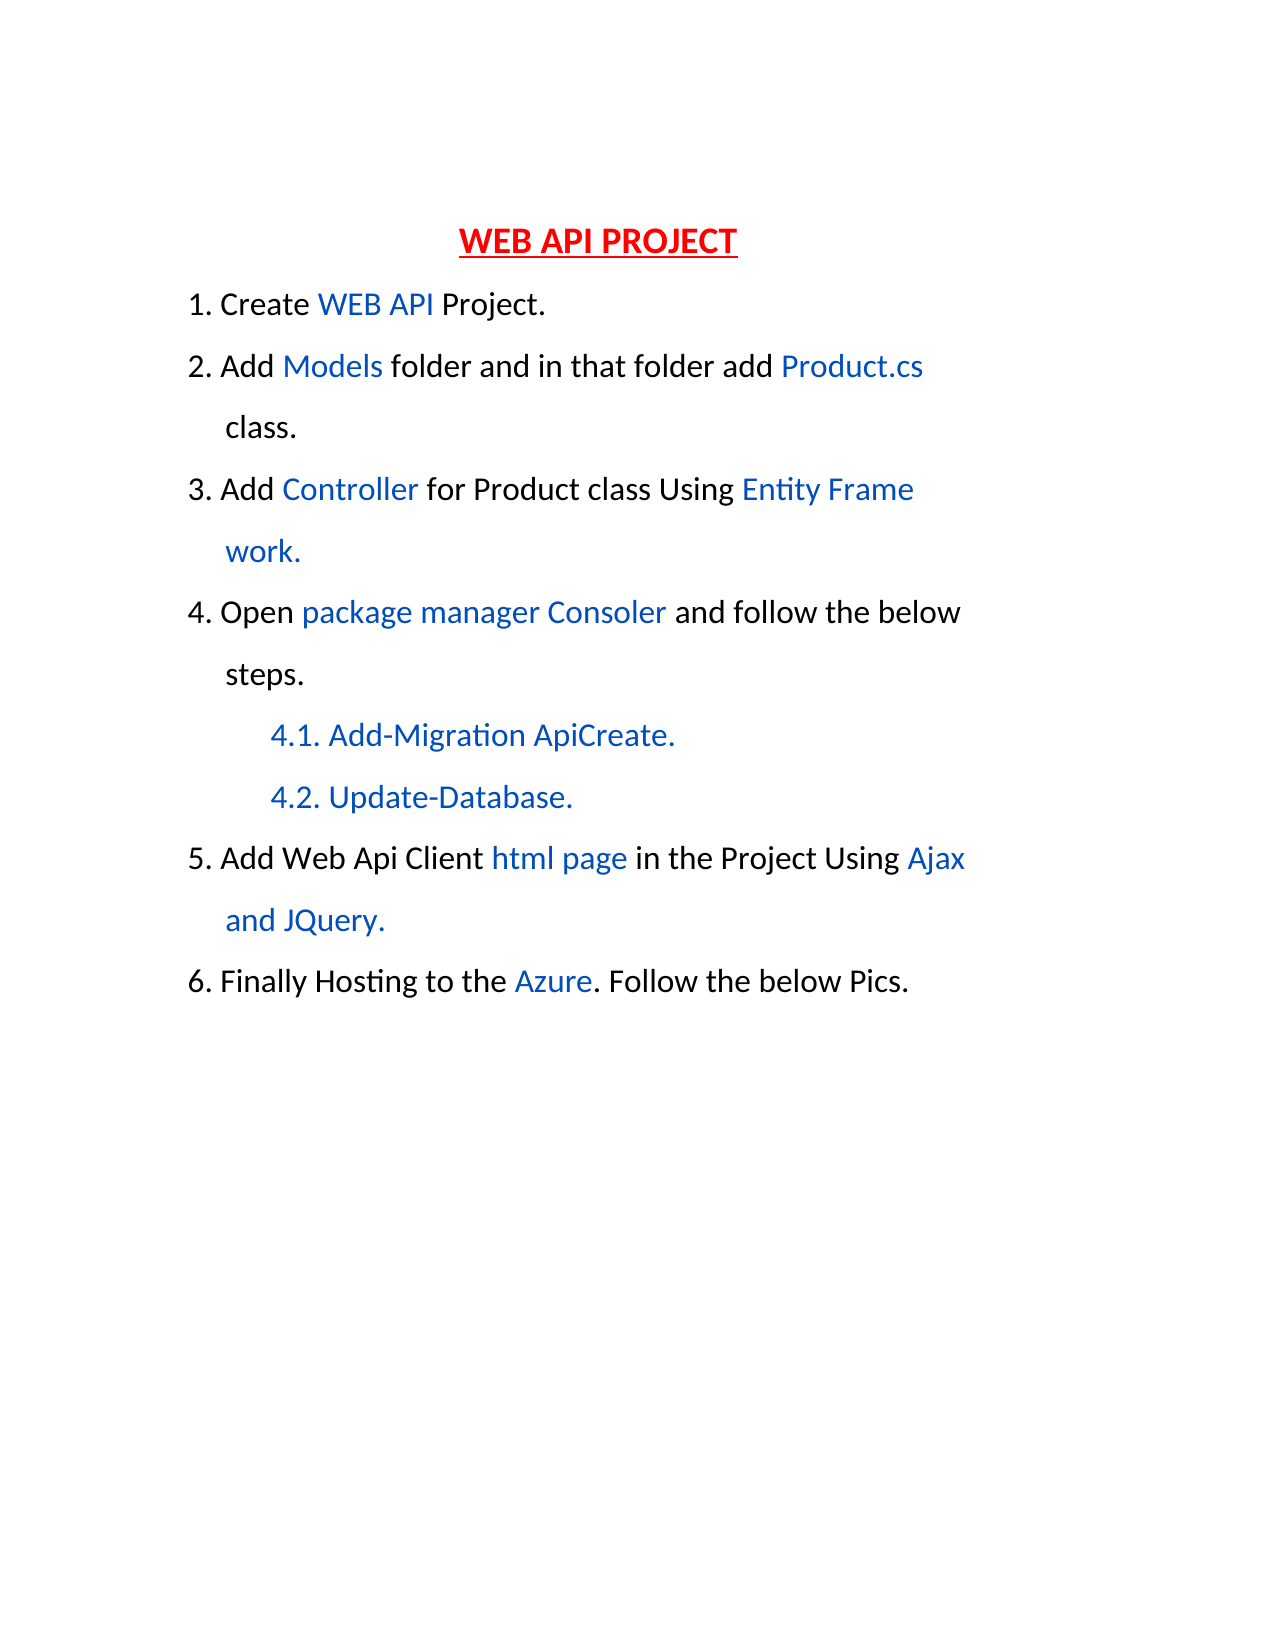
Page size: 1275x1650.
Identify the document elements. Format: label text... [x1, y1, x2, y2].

text 2. Add Models folder and in that folder add Product.cs [187, 345, 1087, 386]
text and JQuery. [187, 899, 1087, 940]
text class. [187, 406, 1087, 447]
text 4. Open package manager Consoler and follow the below [187, 591, 1087, 632]
text work. [187, 529, 1087, 570]
text 6. Finally Hosting to the Azure. Follow the below Pics. [187, 961, 1087, 1001]
text steps. [187, 653, 1087, 693]
text 3. Add Controller for Product class Using Entity Frame [187, 468, 1087, 509]
text 1. Create WEB API Project. [187, 283, 1087, 324]
text 4.2. Update-Database. [187, 776, 1087, 817]
text 4.1. Add-Migration ApiCreate. [187, 714, 1087, 755]
text 5. Add Web Api Client html page in the Project Using Ajax [187, 837, 1087, 878]
text WEB API PROJECT [187, 217, 1087, 262]
